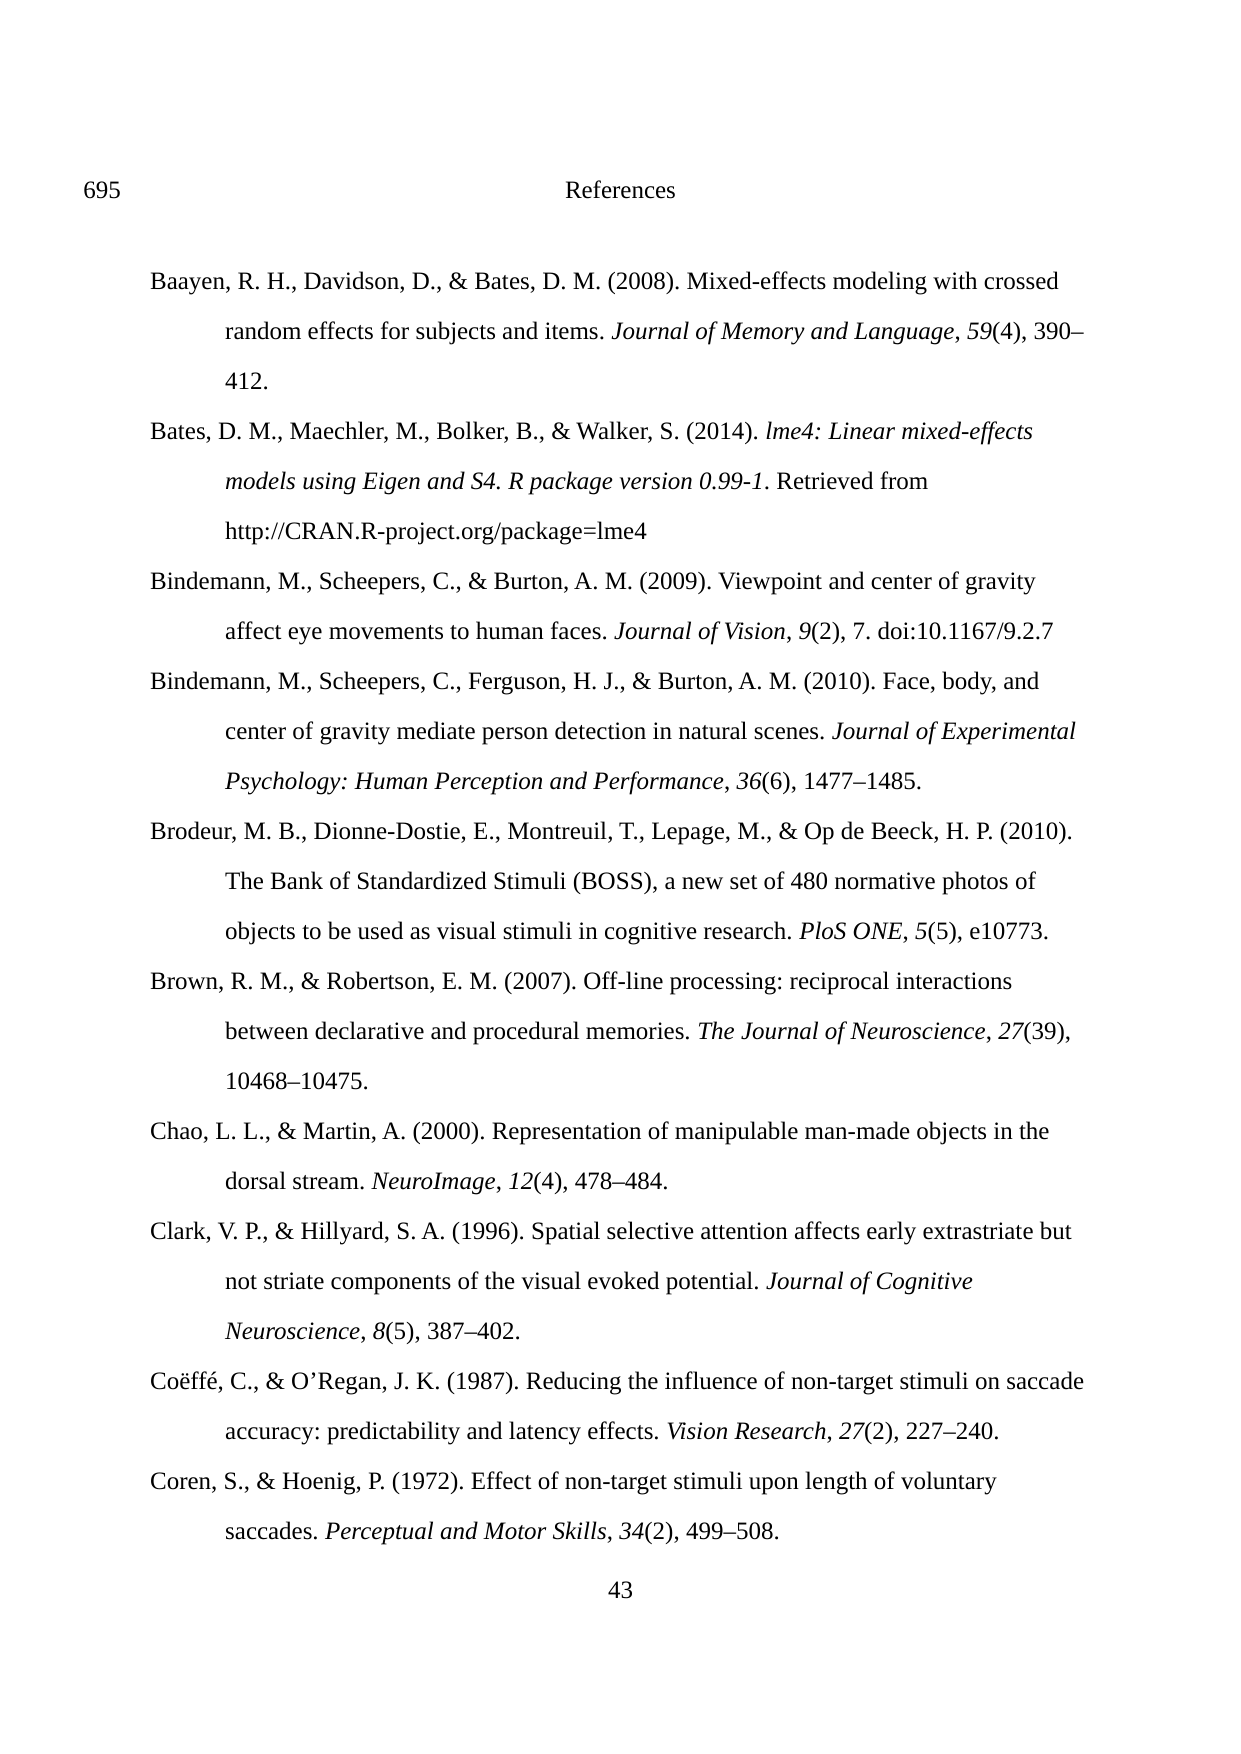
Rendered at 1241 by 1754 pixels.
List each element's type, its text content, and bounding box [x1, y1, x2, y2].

text Coëffé, C., & O’Regan, J. K. (1987). Reducing the influence of non-target stimuli on saccade accuracy: predictability and latency effects. Vision Research, 27(2), 227–240. [150, 1345, 1091, 1445]
text Clark, V. P., & Hillyard, S. A. (1996). Spatial selective attention affects early extrastriate but not striate components of the visual evoked potential. Journal of Cognitive Neuroscience, 8(5), 387–402. [150, 1195, 1091, 1345]
text Brown, R. M., & Robertson, E. M. (2007). Off-line processing: reciprocal interactions between declarative and procedural memories. The Journal of Neuroscience, 27(39), 10468–10475. [150, 945, 1091, 1095]
text Bates, D. M., Maechler, M., Bolker, B., & Walker, S. (2014). lme4: Linear mixed-effects models using Eigen and S4. R package version 0.99-1. Retrieved from http://CRAN.R-project.org/package=lme4 [150, 395, 1091, 545]
subtitle References [150, 175, 1091, 204]
text Bindemann, M., Scheepers, C., Ferguson, H. J., & Burton, A. M. (2010). Face, body, and center of gravity mediate person detection in natural scenes. Journal of Experimental Psychology: Human Perception and Performance, 36(6), 1477–1485. [150, 645, 1091, 795]
text Coren, S., & Hoenig, P. (1972). Effect of non-target stimuli upon length of voluntary saccades. Perceptual and Motor Skills, 34(2), 499–508. [150, 1445, 1091, 1545]
text Bindemann, M., Scheepers, C., & Burton, A. M. (2009). Viewpoint and center of gravity affect eye movements to human faces. Journal of Vision, 9(2), 7. doi:10.1167/9.2.7 [150, 545, 1091, 645]
text Brodeur, M. B., Dionne-Dostie, E., Montreuil, T., Lepage, M., & Op de Beeck, H. P. (2010). The Bank of Standardized Stimuli (BOSS), a new set of 480 normative photos of objects to be used as visual stimuli in cognitive research. PloS ONE, 5(5), e10773. [150, 795, 1091, 945]
text Chao, L. L., & Martin, A. (2000). Representation of manipulable man-made objects in the dorsal stream. NeuroImage, 12(4), 478–484. [150, 1095, 1091, 1195]
text Baayen, R. H., Davidson, D., & Bates, D. M. (2008). Mixed-effects modeling with crossed random effects for subjects and items. Journal of Memory and Language, 59(4), 390–412. [150, 245, 1091, 395]
